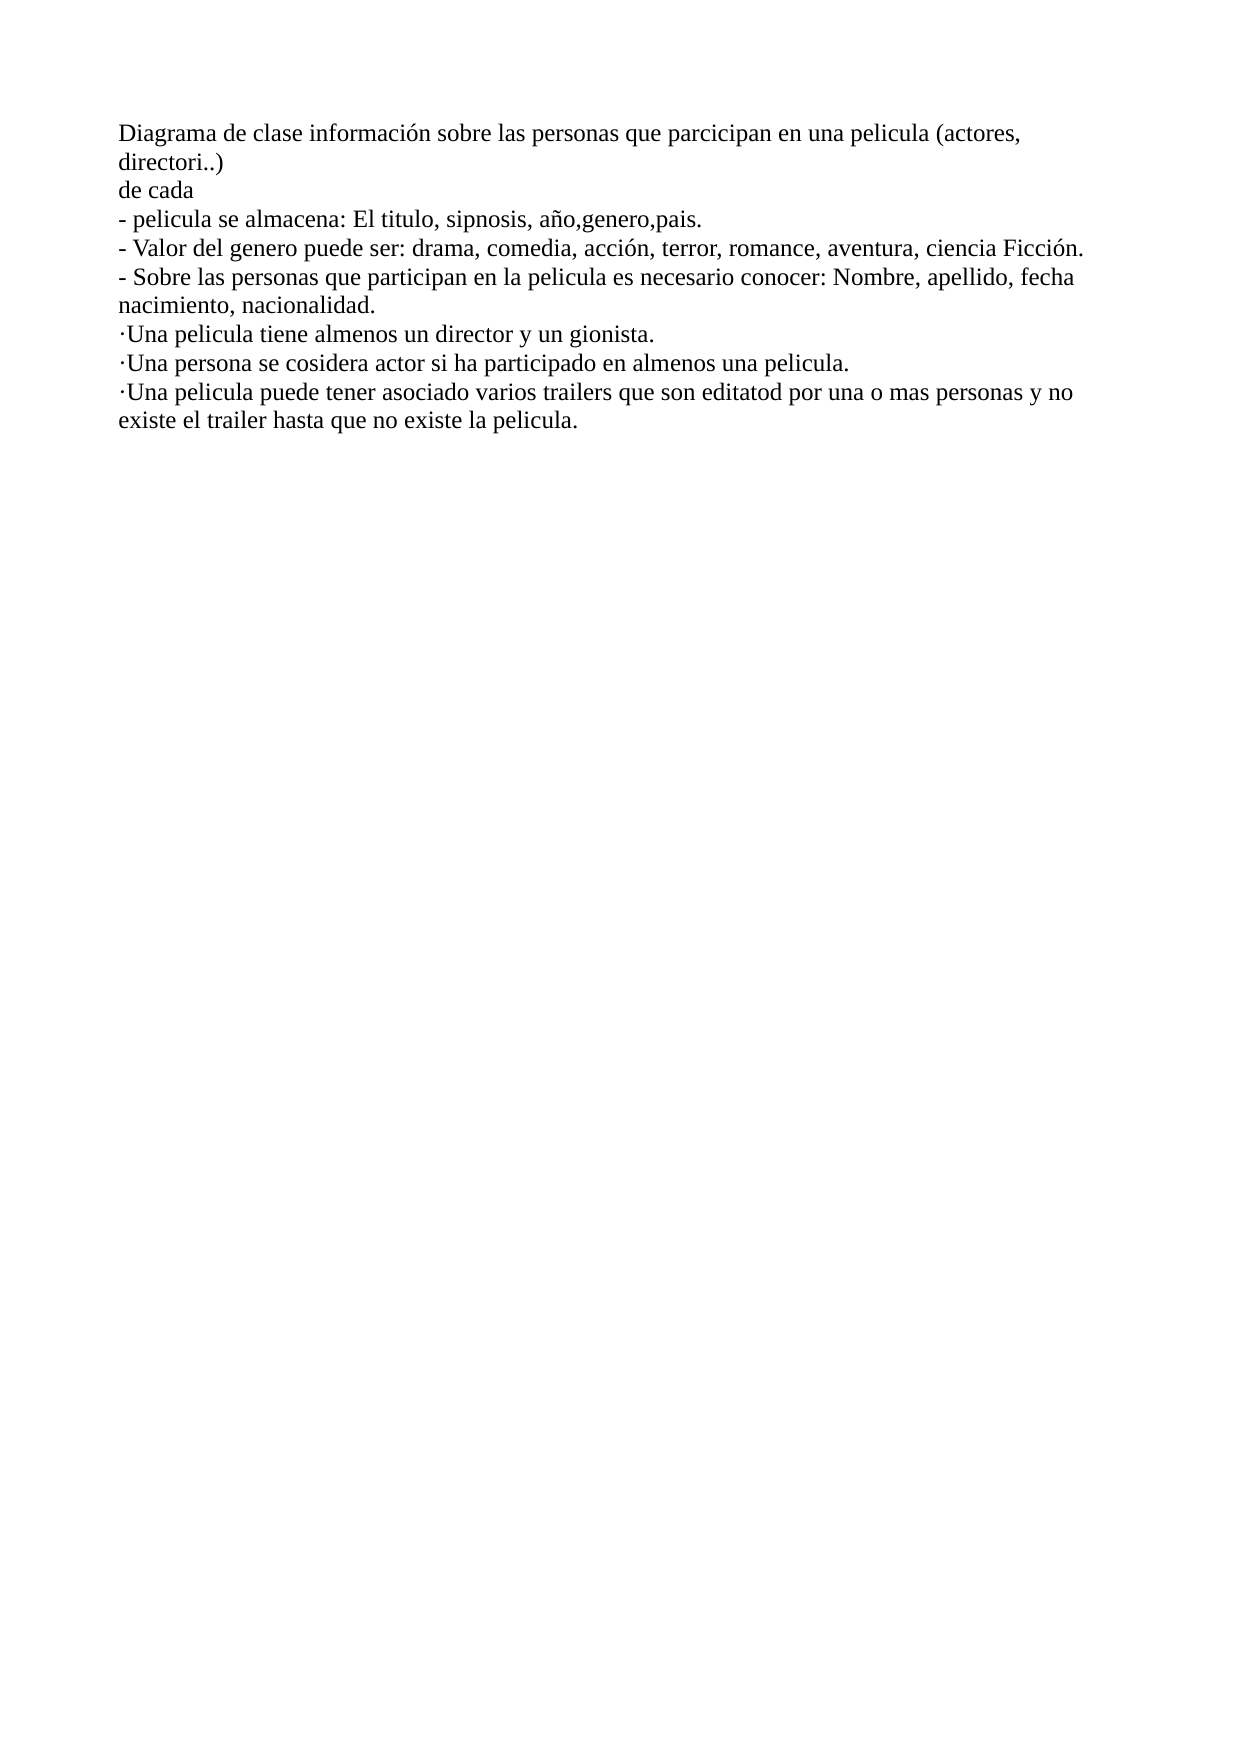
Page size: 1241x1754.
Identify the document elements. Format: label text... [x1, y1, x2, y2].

text Diagrama de clase información sobre las personas que parcicipan en una pelicula (actores, directori..) [118, 118, 1122, 176]
text ·Una pelicula puede tener asociado varios trailers que son editatod por una o mas personas y no existe el trailer hasta que no existe la pelicula. [118, 377, 1122, 434]
text ·Una persona se cosidera actor si ha participado en almenos una pelicula. [118, 348, 1122, 377]
text ·Una pelicula tiene almenos un director y un gionista. [118, 319, 1122, 348]
text de cada [118, 176, 1122, 204]
text - pelicula se almacena: El titulo, sipnosis, año,genero,pais. [118, 204, 1122, 233]
text - Valor del genero puede ser: drama, comedia, acción, terror, romance, aventura, ciencia Ficción. [118, 233, 1122, 262]
text - Sobre las personas que participan en la pelicula es necesario conocer: Nombre, apellido, fecha nacimiento, nacionalidad. [118, 262, 1122, 319]
